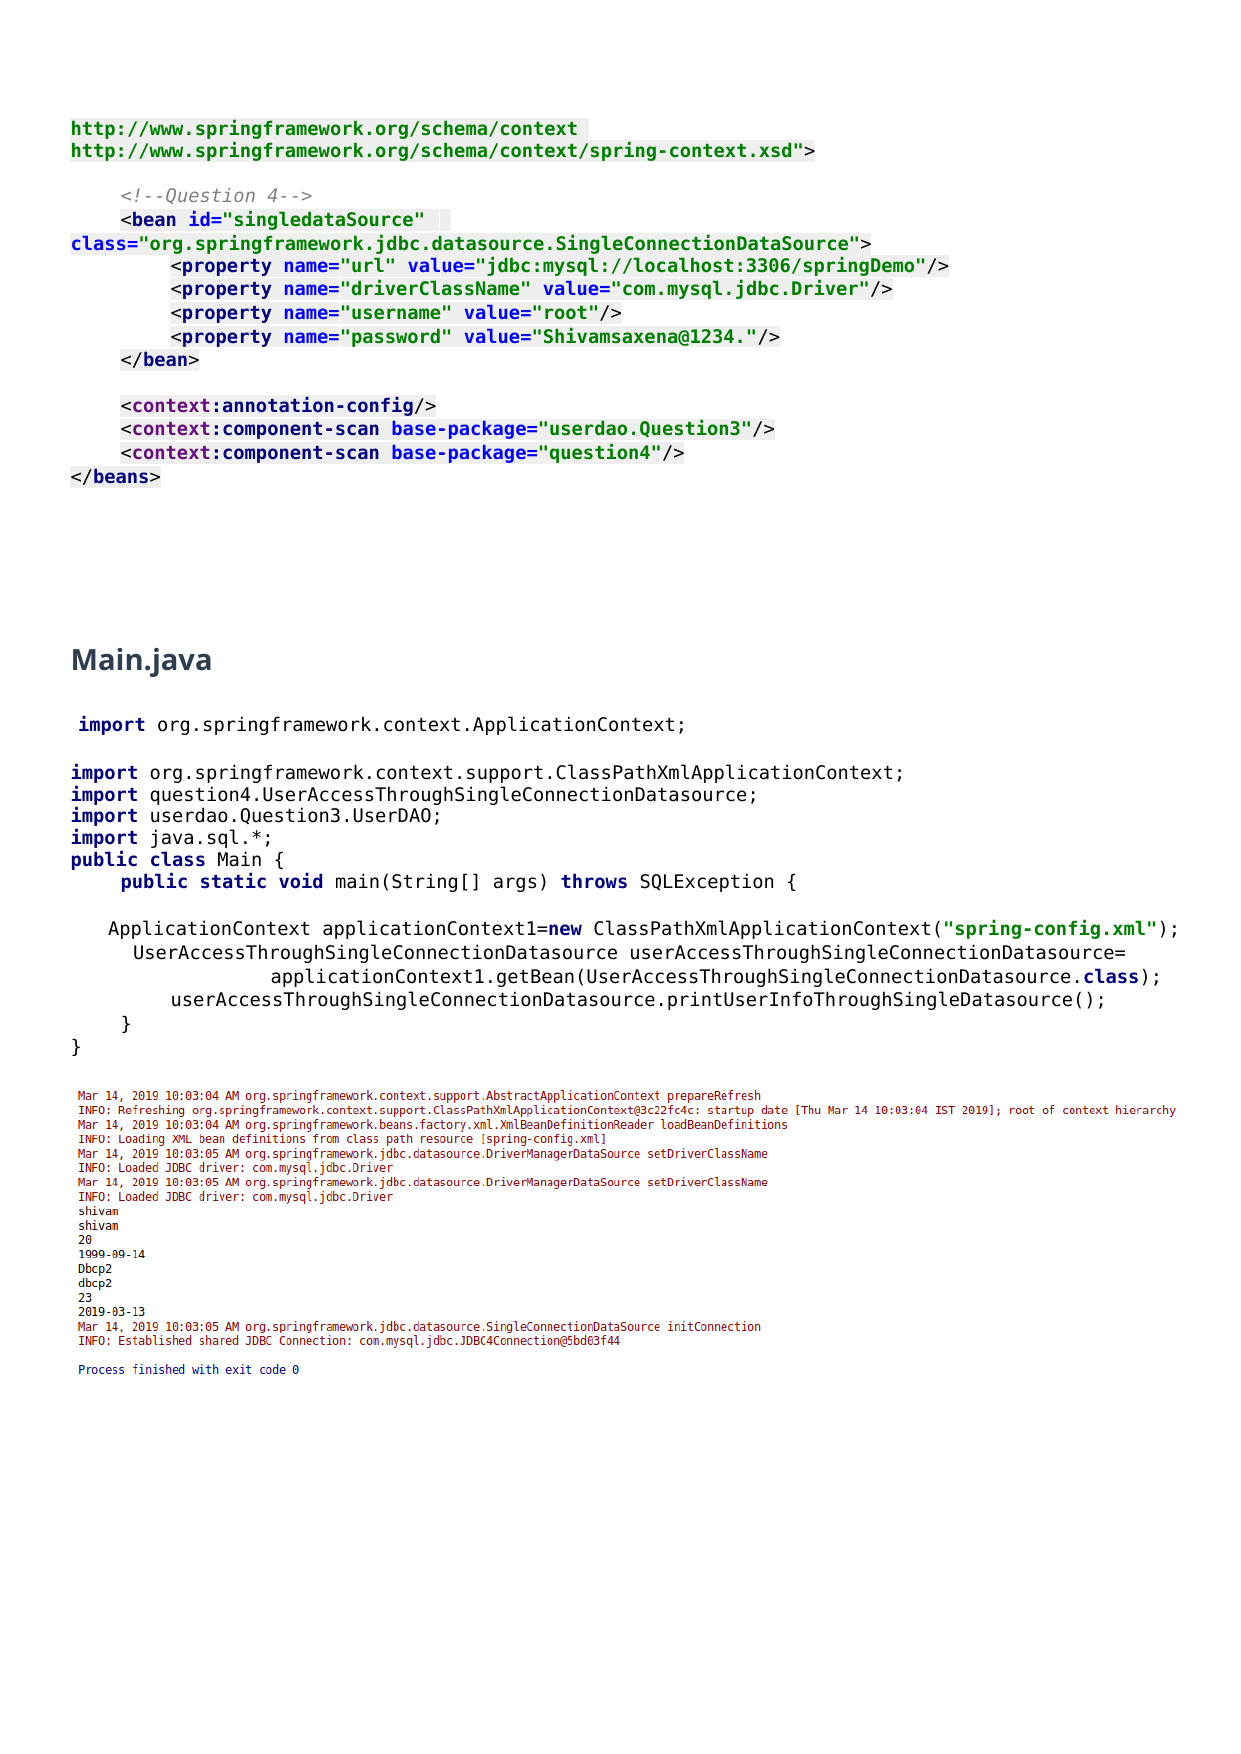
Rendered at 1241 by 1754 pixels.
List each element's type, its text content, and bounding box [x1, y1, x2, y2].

text <bean id="singledataSource" class="org.springframework.jdbc.datasource.SingleConnectionDataSource"> [70, 209, 1181, 255]
text </bean> [70, 349, 1181, 373]
text import org.springframework.context.support.ClassPathXmlApplicationContext; [70, 762, 1181, 783]
text <context:component-scan base-package="userdao.Question3"/> [70, 418, 1181, 442]
text <property name="password" value="Shivamsaxena@1234."/> [70, 326, 1181, 349]
text <context:component-scan base-package="question4"/> [70, 442, 1181, 466]
text } [70, 1037, 1181, 1058]
text Main.java [70, 639, 1181, 679]
text <!--Question 4--> [70, 186, 1181, 209]
text <property name="username" value="root"/> [70, 302, 1181, 326]
text import java.sql.*; [70, 827, 1181, 849]
text </beans> [70, 466, 1181, 488]
text public static void main(String[] args) throws SQLException { [70, 871, 1181, 895]
text userAccessThroughSingleConnectionDatasource.printUserInfoThroughSingleDatasource(); [70, 989, 1181, 1013]
text } [70, 1013, 1181, 1037]
text http://www.springframework.org/schema/context http://www.springframework.org/schema/context/spring-context.xsd"> [70, 118, 1181, 162]
text <context:annotation-config/> [70, 395, 1181, 418]
text import userdao.Question3.UserDAO; [70, 805, 1181, 827]
picture [70, 1087, 1181, 1380]
text UserAccessThroughSingleConnectionDatasource userAccessThroughSingleConnectionDatasource= [70, 942, 1181, 966]
text public class Main { [70, 849, 1181, 871]
text import question4.UserAccessThroughSingleConnectionDatasource; [70, 783, 1181, 805]
text <property name="url" value="jdbc:mysql://localhost:3306/springDemo"/> [70, 255, 1181, 278]
text import org.springframework.context.ApplicationContext; [70, 700, 1181, 740]
text <property name="driverClassName" value="com.mysql.jdbc.Driver"/> [70, 278, 1181, 302]
text ApplicationContext applicationContext1=new ClassPathXmlApplicationContext("spring-config.xml"); [70, 918, 1181, 942]
text applicationContext1.getBean(UserAccessThroughSingleConnectionDatasource.class); [70, 966, 1181, 989]
